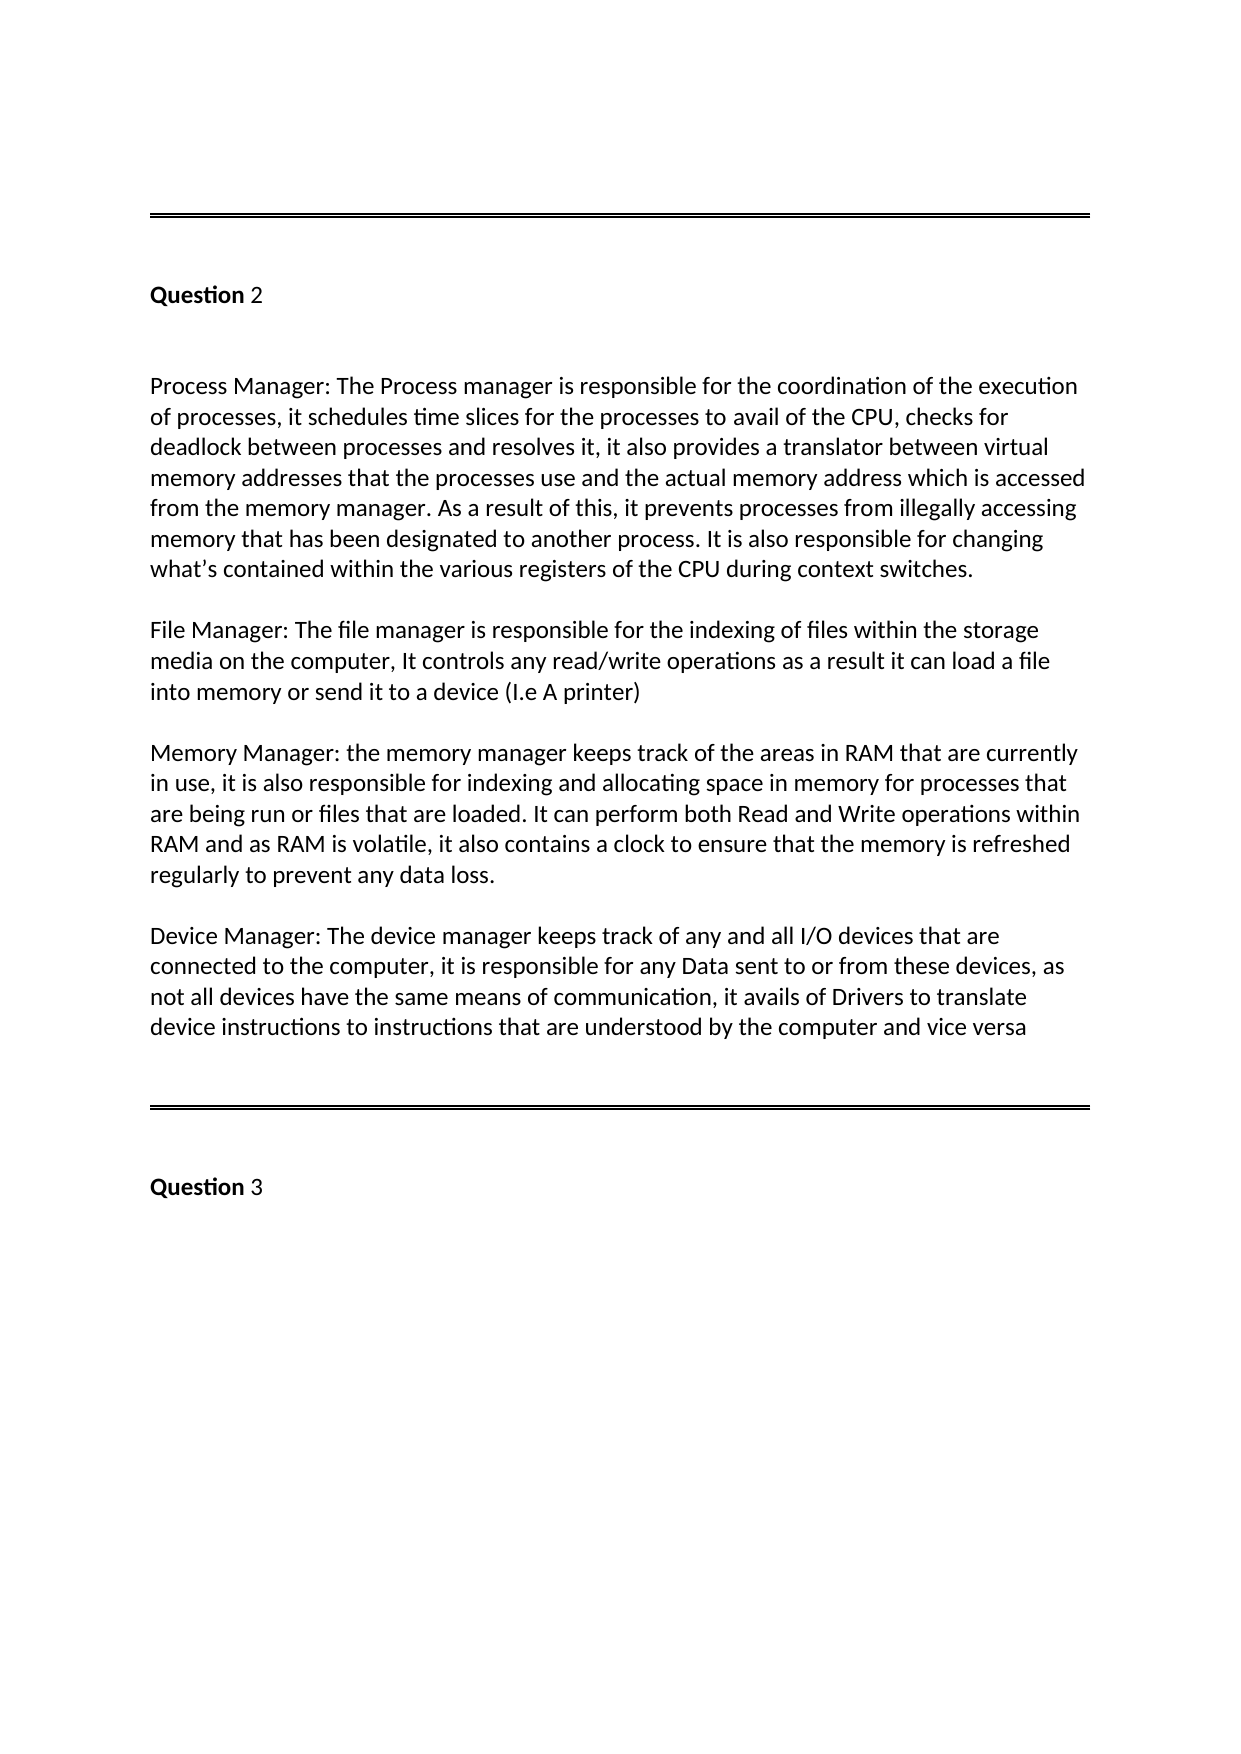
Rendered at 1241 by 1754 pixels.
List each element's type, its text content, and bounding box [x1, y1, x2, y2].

text File Manager: The file manager is responsible for the indexing of files within the storage media on the computer, It controls any read/write operations as a result it can load a file into memory or send it to a device (I.e A printer) [150, 614, 1090, 706]
text Question 3 [150, 1171, 1090, 1201]
text Device Manager: The device manager keeps track of any and all I/O devices that are connected to the computer, it is responsible for any Data sent to or from these devices, as not all devices have the same means of communication, it avails of Drivers to translate device instructions to instructions that are understood by the computer and vice versa [150, 920, 1090, 1042]
text Question 2 [150, 279, 1090, 309]
text Memory Manager: the memory manager keeps track of the areas in RAM that are currently in use, it is also responsible for indexing and allocating space in memory for processes that are being run or files that are loaded. It can perform both Read and Write operations within RAM and as RAM is volatile, it also contains a clock to ensure that the memory is refreshed regularly to prevent any data loss. [150, 737, 1090, 889]
text Process Manager: The Process manager is responsible for the coordination of the execution of processes, it schedules time slices for the processes to avail of the CPU, checks for deadlock between processes and resolves it, it also provides a translator between virtual memory addresses that the processes use and the actual memory address which is accessed from the memory manager. As a result of this, it prevents processes from illegally accessing memory that has been designated to another process. It is also responsible for changing what’s contained within the various registers of the CPU during context switches. [150, 370, 1090, 584]
